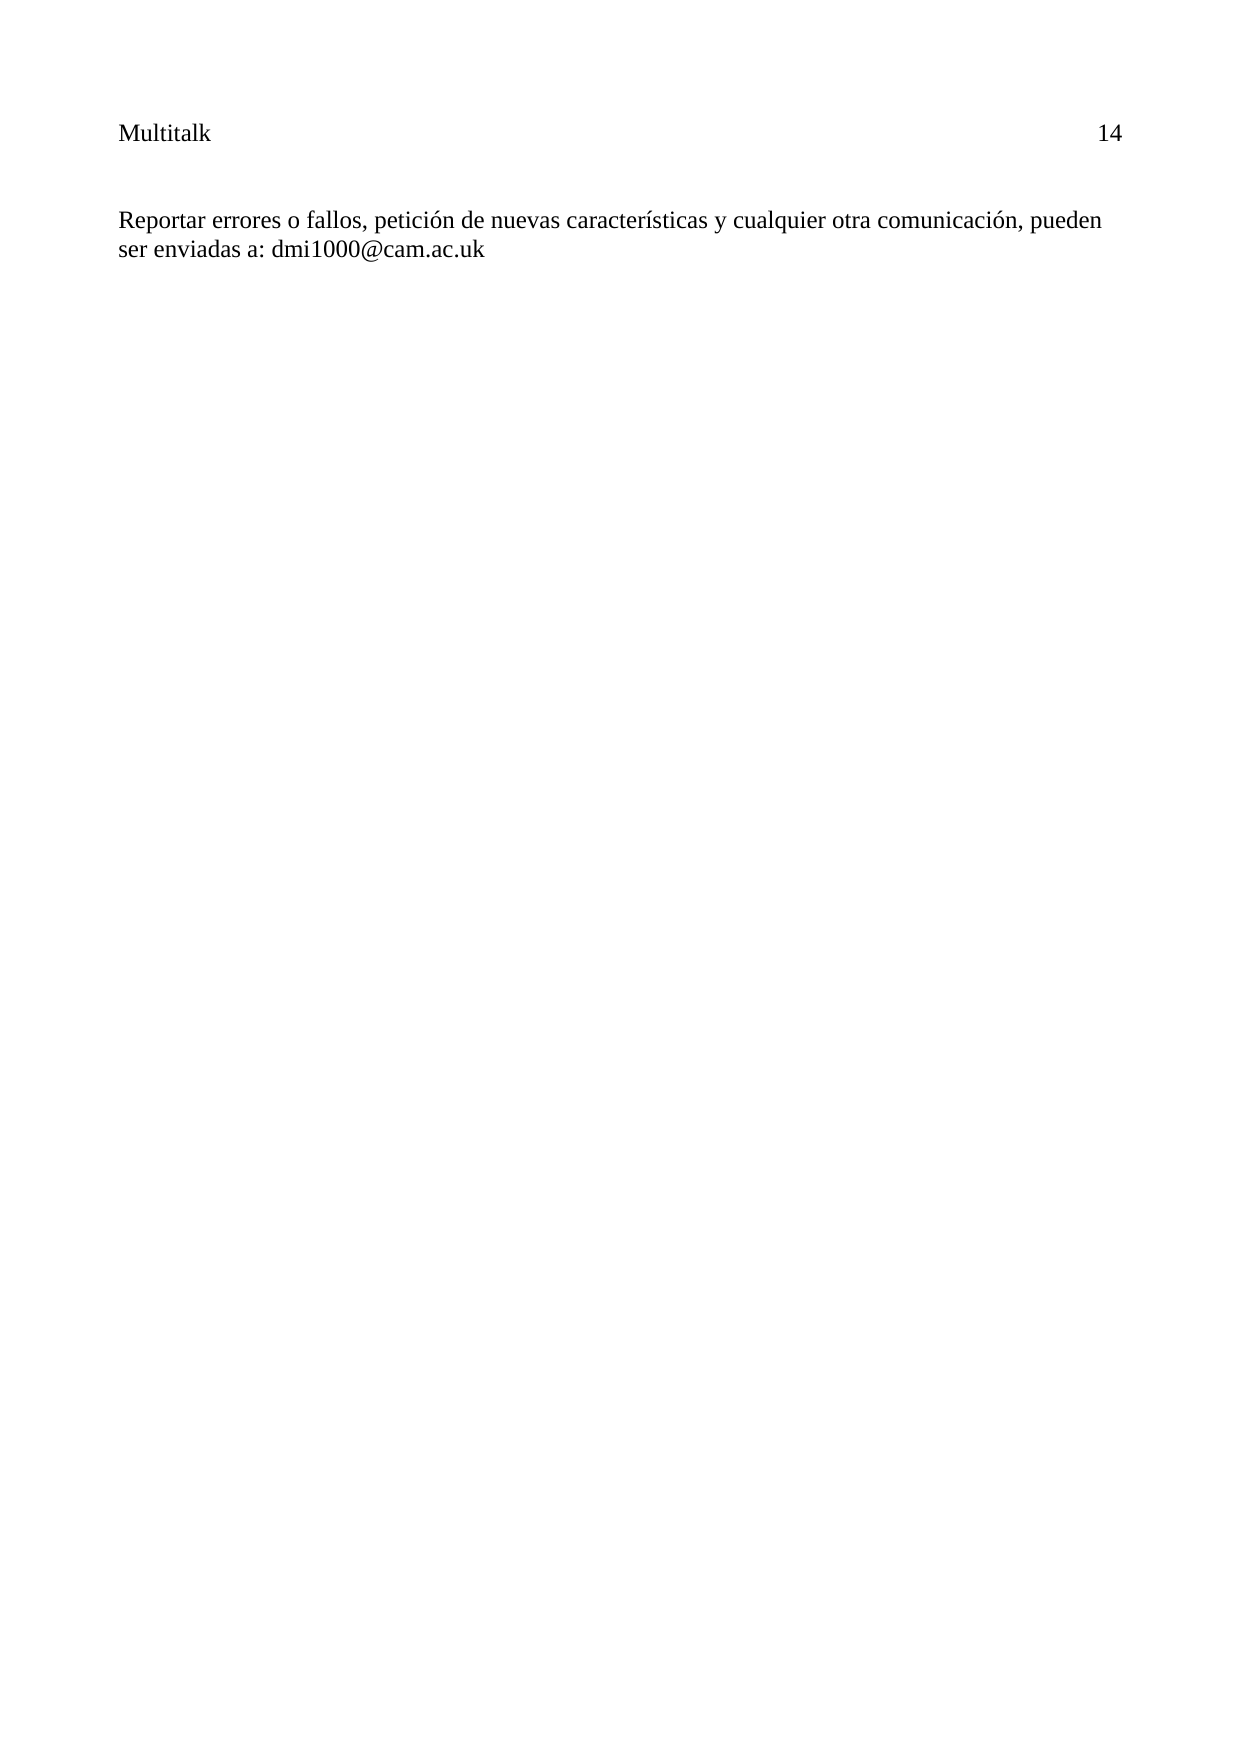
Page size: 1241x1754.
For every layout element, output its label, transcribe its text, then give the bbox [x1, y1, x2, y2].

text Reportar errores o fallos, petición de nuevas características y cualquier otra comunicación, pueden ser enviadas a: dmi1000@cam.ac.uk [118, 205, 1122, 263]
